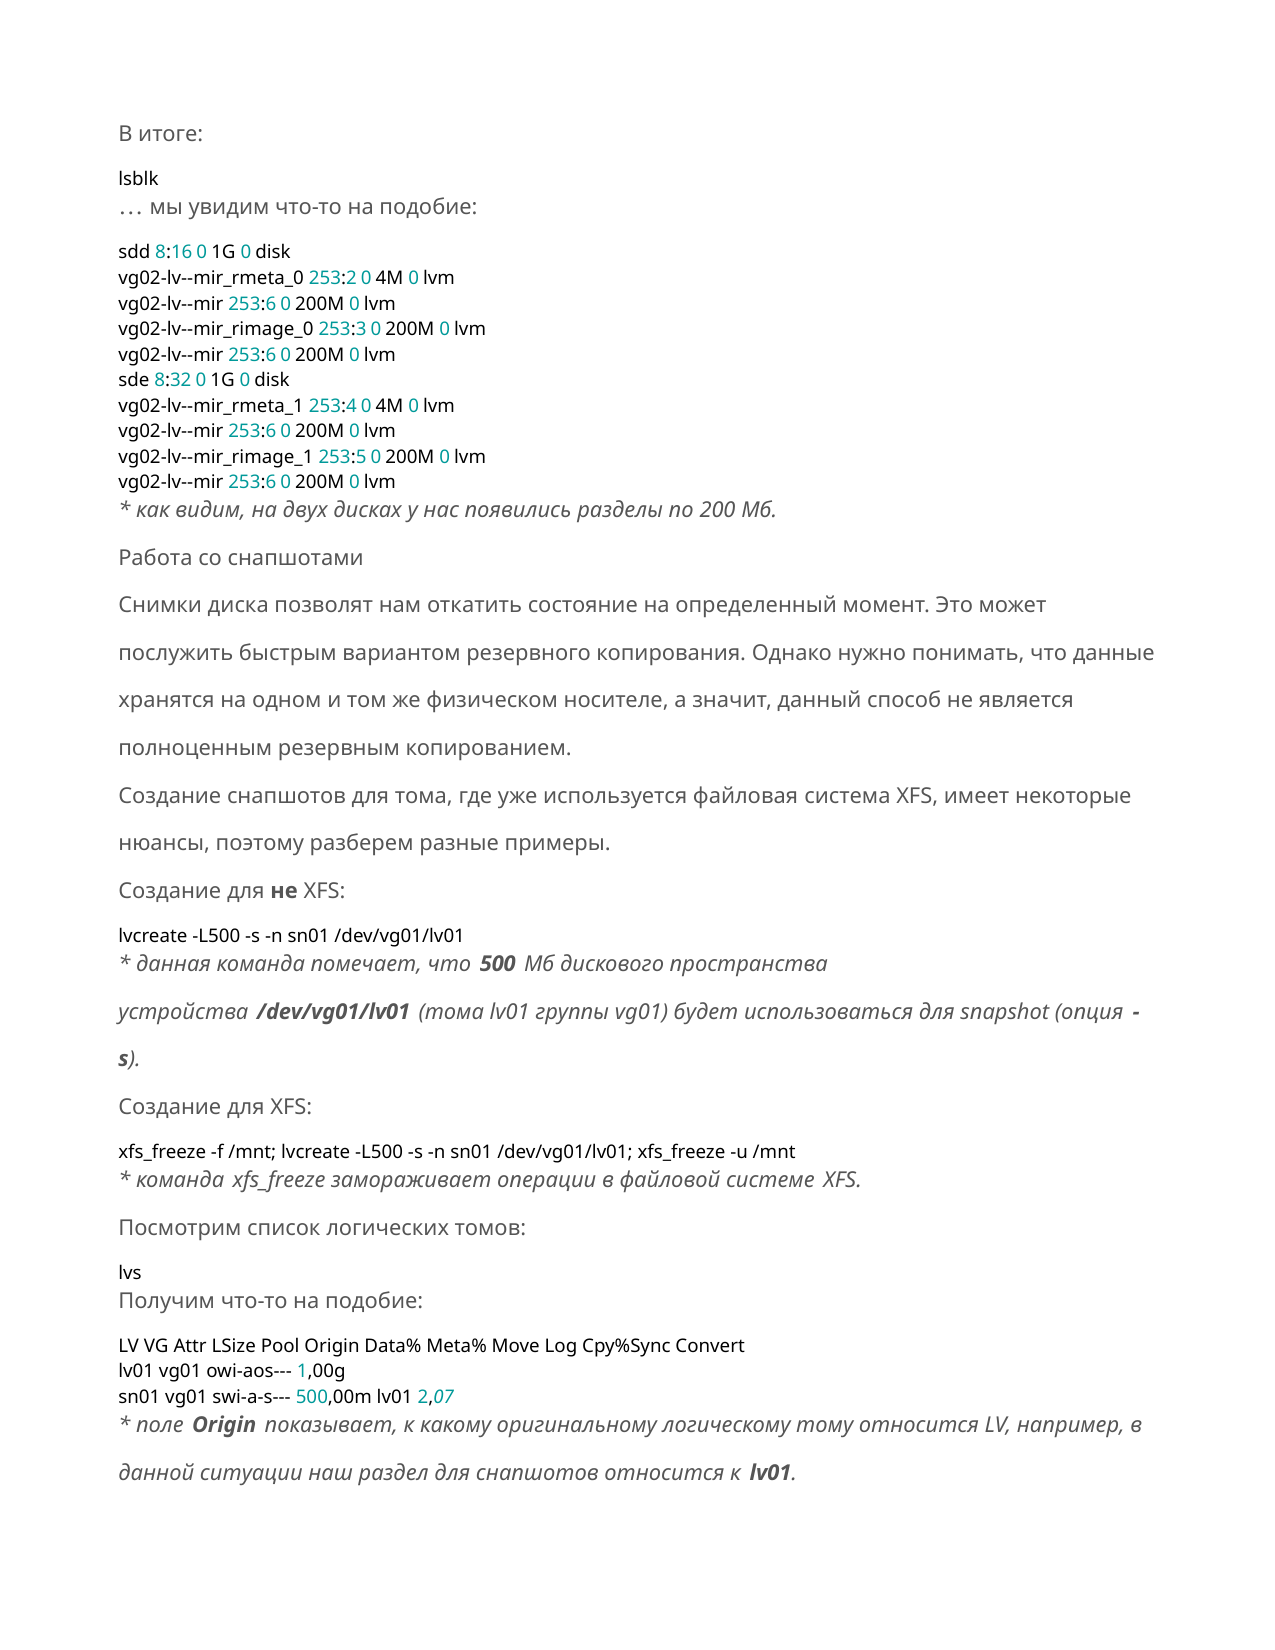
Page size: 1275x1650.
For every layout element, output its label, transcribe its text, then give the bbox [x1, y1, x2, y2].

text lvs [118, 1259, 1157, 1285]
text * как видим, на двух дисках у нас появились разделы по 200 Мб. [118, 494, 1157, 524]
text … мы увидим что-то на подобие: [118, 191, 1157, 221]
text lv01 vg01 owi-aos--- 1,00g [118, 1358, 1157, 1383]
text LV VG Attr LSize Pool Origin Data% Meta% Move Log Cpy%Sync Convert [118, 1332, 1157, 1358]
text Создание для XFS: [118, 1091, 1157, 1121]
text vg02-lv--mir 253:6 0 200M 0 lvm [118, 341, 1157, 366]
text Посмотрим список логических томов: [118, 1212, 1157, 1241]
text Снимки диска позволят нам откатить состояние на определенный момент. Это может послужить быстрым вариантом резервного копирования. Однако нужно понимать, что данные хранятся на одном и том же физическом носителе, а значит, данный способ не является полноценным резервным копированием. [118, 589, 1157, 762]
text vg02-lv--mir 253:6 0 200M 0 lvm [118, 290, 1157, 315]
text lvcreate -L500 -s -n sn01 /dev/vg01/lv01 [118, 922, 1157, 948]
text vg02-lv--mir_rimage_1 253:5 0 200M 0 lvm [118, 443, 1157, 468]
text vg02-lv--mir_rimage_0 253:3 0 200M 0 lvm [118, 315, 1157, 341]
text Получим что-то на подобие: [118, 1285, 1157, 1314]
text vg02-lv--mir_rmeta_1 253:4 0 4M 0 lvm [118, 392, 1157, 417]
text sdd 8:16 0 1G 0 disk [118, 239, 1157, 264]
text * команда xfs_freeze замораживает операции в файловой системе XFS. [118, 1164, 1157, 1194]
text * поле Origin показывает, к какому оригинальному логическому тому относится LV, например, в данной ситуации наш раздел для снапшотов относится к lv01. [118, 1409, 1157, 1486]
text В итоге: [118, 118, 1157, 148]
text sde 8:32 0 1G 0 disk [118, 366, 1157, 392]
text * данная команда помечает, что 500 Мб дискового пространства устройства /dev/vg01/lv01 (тома lv01 группы vg01) будет использоваться для snapshot (опция -s). [118, 948, 1157, 1073]
text vg02-lv--mir 253:6 0 200M 0 lvm [118, 468, 1157, 494]
text sn01 vg01 swi-a-s--- 500,00m lv01 2,07 [118, 1383, 1157, 1409]
text vg02-lv--mir_rmeta_0 253:2 0 4M 0 lvm [118, 264, 1157, 290]
text Создание для не XFS: [118, 875, 1157, 905]
text Создание снапшотов для тома, где уже используется файловая система XFS, имеет некоторые нюансы, поэтому разберем разные примеры. [118, 780, 1157, 857]
text lsblk [118, 166, 1157, 191]
subtitle Работа со снапшотами [118, 542, 1157, 571]
text xfs_freeze -f /mnt; lvcreate -L500 -s -n sn01 /dev/vg01/lv01; xfs_freeze -u /mnt [118, 1138, 1157, 1164]
text vg02-lv--mir 253:6 0 200M 0 lvm [118, 417, 1157, 443]
